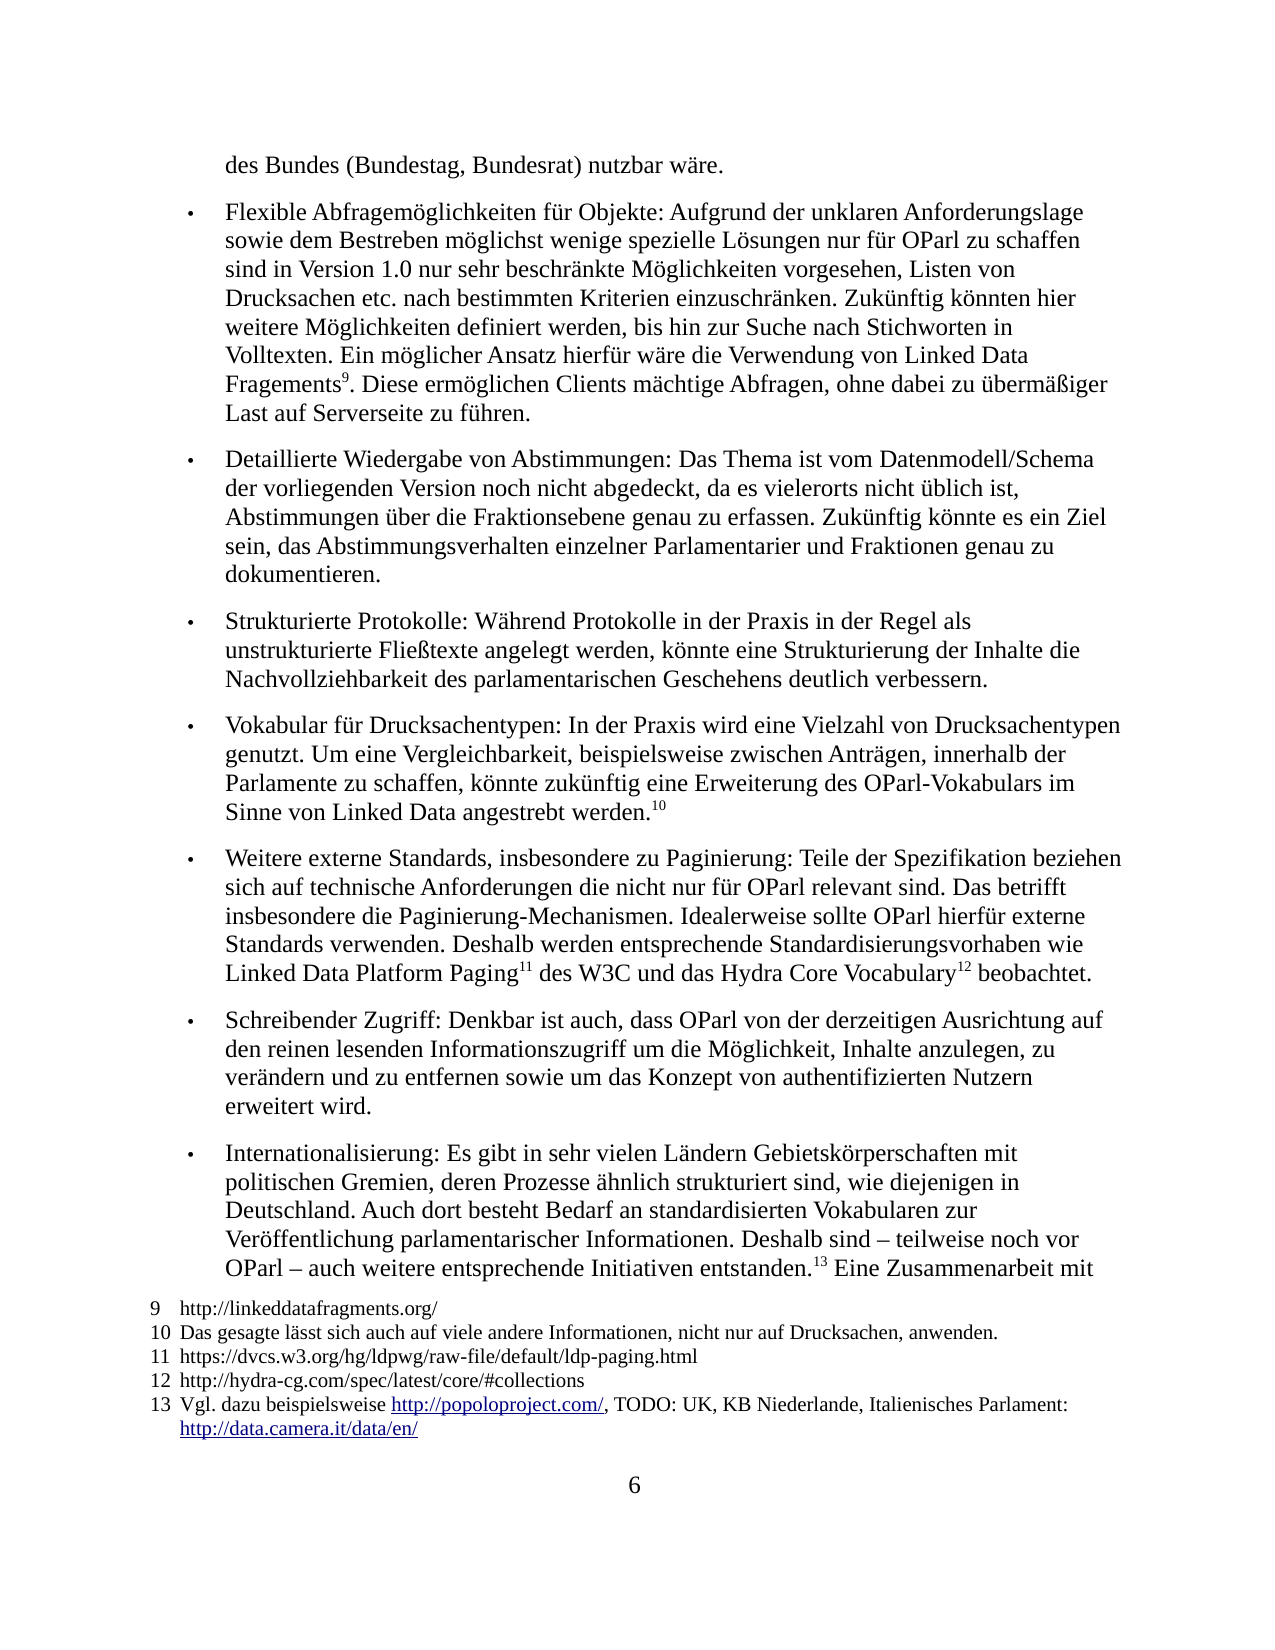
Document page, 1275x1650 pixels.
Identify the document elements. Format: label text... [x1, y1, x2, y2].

list Detaillierte Wiedergabe von Abstimmungen: Das Thema ist vom Datenmodell/Schema der vorliegenden Version noch nicht abgedeckt, da es vielerorts nicht üblich ist, Abstimmungen über die Fraktionsebene genau zu erfassen. Zukünftig könnte es ein Ziel sein, das Abstimmungsverhalten einzelner Parlamentarier und Fraktionen genau zu dokumentieren. [187, 444, 1125, 588]
list Weitere externe Standards, insbesondere zu Paginierung: Teile der Spezifikation beziehen sich auf technische Anforderungen die nicht nur für OParl relevant sind. Das betrifft insbesondere die Paginierung-Mechanismen. Idealerweise sollte OParl hierfür externe Standards verwenden. Deshalb werden entsprechende Standardisierungsvorhaben wie Linked Data Platform Paging des W3C und das Hydra Core Vocabulary beobachtet. [187, 843, 1125, 987]
list Vgl. dazu beispielsweise http://popoloproject.com/, TODO: UK, KB Niederlande, Italienisches Parlament: http://data.camera.it/data/en/ [150, 1392, 1125, 1440]
list http://hydra-cg.com/spec/latest/core/#collections [150, 1368, 1125, 1392]
list Strukturierte Protokolle: Während Protokolle in der Praxis in der Regel als unstrukturierte Fließtexte angelegt werden, könnte eine Strukturierung der Inhalte die Nachvollziehbarkeit des parlamentarischen Geschehens deutlich verbessern. [187, 606, 1125, 692]
list Flexible Abfragemöglichkeiten für Objekte: Aufgrund der unklaren Anforderungslage sowie dem Bestreben möglichst wenige spezielle Lösungen nur für OParl zu schaffen sind in Version 1.0 nur sehr beschränkte Möglichkeiten vorgesehen, Listen von Drucksachen etc. nach bestimmten Kriterien einzuschränken. Zukünftig könnten hier weitere Möglichkeiten definiert werden, bis hin zur Suche nach Stichworten in Volltexten. Ein möglicher Ansatz hierfür wäre die Verwendung von Linked Data Fragements. Diese ermöglichen Clients mächtige Abfragen, ohne dabei zu übermäßiger Last auf Serverseite zu führen. [187, 197, 1125, 427]
list Das gesagte lässt sich auch auf viele andere Informationen, nicht nur auf Drucksachen, anwenden. [150, 1320, 1125, 1344]
list des Bundes (Bundestag, Bundesrat) nutzbar wäre. [187, 150, 1125, 179]
list Schreibender Zugriff: Denkbar ist auch, dass OParl von der derzeitigen Ausrichtung auf den reinen lesenden Informationszugriff um die Möglichkeit, Inhalte anzulegen, zu verändern und zu entfernen sowie um das Konzept von authentifizierten Nutzern erweitert wird. [187, 1005, 1125, 1120]
list Vokabular für Drucksachentypen: In der Praxis wird eine Vielzahl von Drucksachentypen genutzt. Um eine Vergleichbarkeit, beispielsweise zwischen Anträgen, innerhalb der Parlamente zu schaffen, könnte zukünftig eine Erweiterung des OParl-Vokabulars im Sinne von Linked Data angestrebt werden. [187, 710, 1125, 825]
list http://linkeddatafragments.org/ [150, 1296, 1125, 1320]
list Internationalisierung: Es gibt in sehr vielen Ländern Gebietskörperschaften mit politischen Gremien, deren Prozesse ähnlich strukturiert sind, wie diejenigen in Deutschland. Auch dort besteht Bedarf an standardisierten Vokabularen zur Veröffentlichung parlamentarischer Informationen. Deshalb sind – teilweise noch vor OParl – auch weitere entsprechende Initiativen entstanden. Eine Zusammenarbeit mit [187, 1138, 1125, 1282]
list https://dvcs.w3.org/hg/ldpwg/raw-file/default/ldp-paging.html [150, 1344, 1125, 1368]
